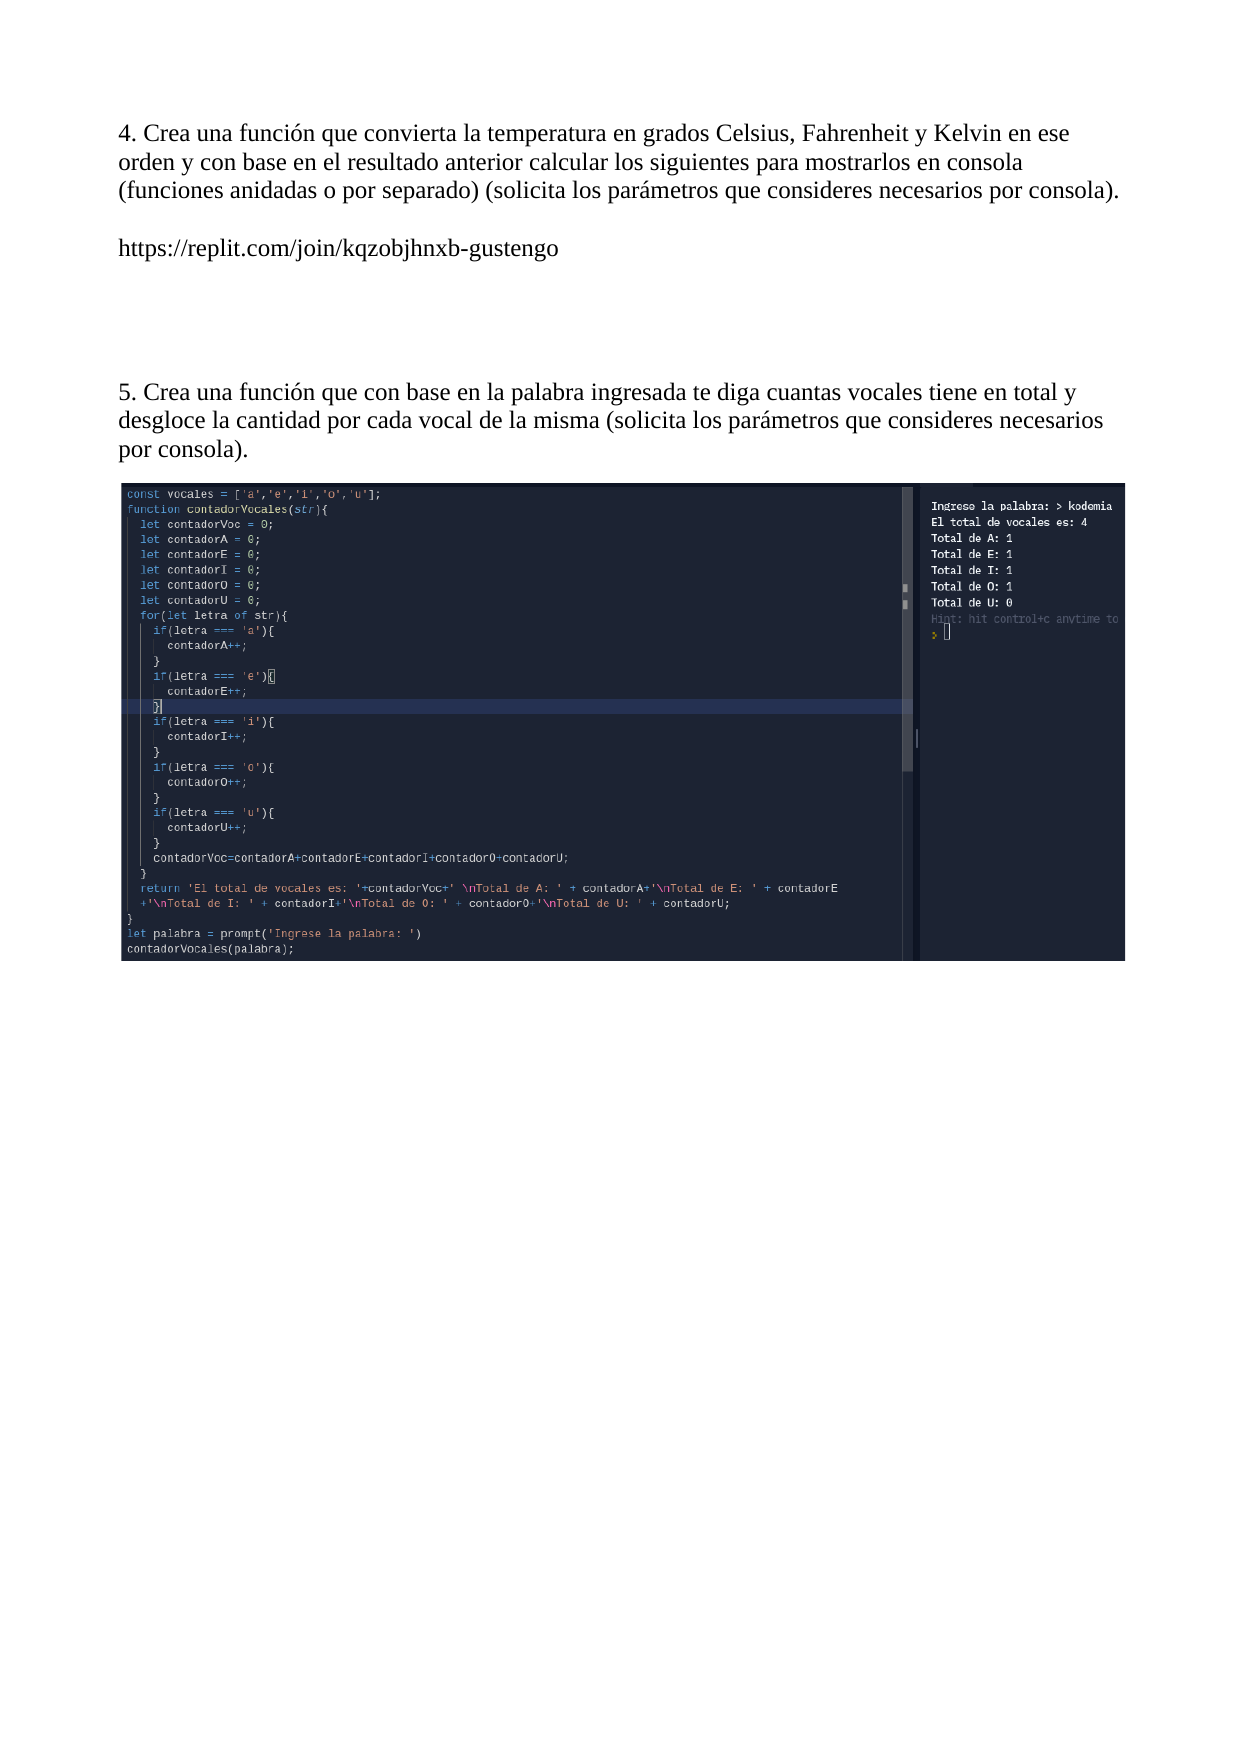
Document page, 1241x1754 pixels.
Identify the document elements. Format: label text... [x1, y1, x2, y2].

text https://replit.com/join/kqzobjhnxb-gustengo [118, 233, 1122, 319]
picture [121, 483, 1126, 961]
text 5. Crea una función que con base en la palabra ingresada te diga cuantas vocales tiene en total y desgloce la cantidad por cada vocal de la misma (solicita los parámetros que consideres necesarios por consola). [118, 319, 1122, 1018]
text 4. Crea una función que convierta la temperatura en grados Celsius, Fahrenheit y Kelvin en ese orden y con base en el resultado anterior calcular los siguientes para mostrarlos en consola (funciones anidadas o por separado) (solicita los parámetros que consideres necesarios por consola). [118, 118, 1122, 233]
